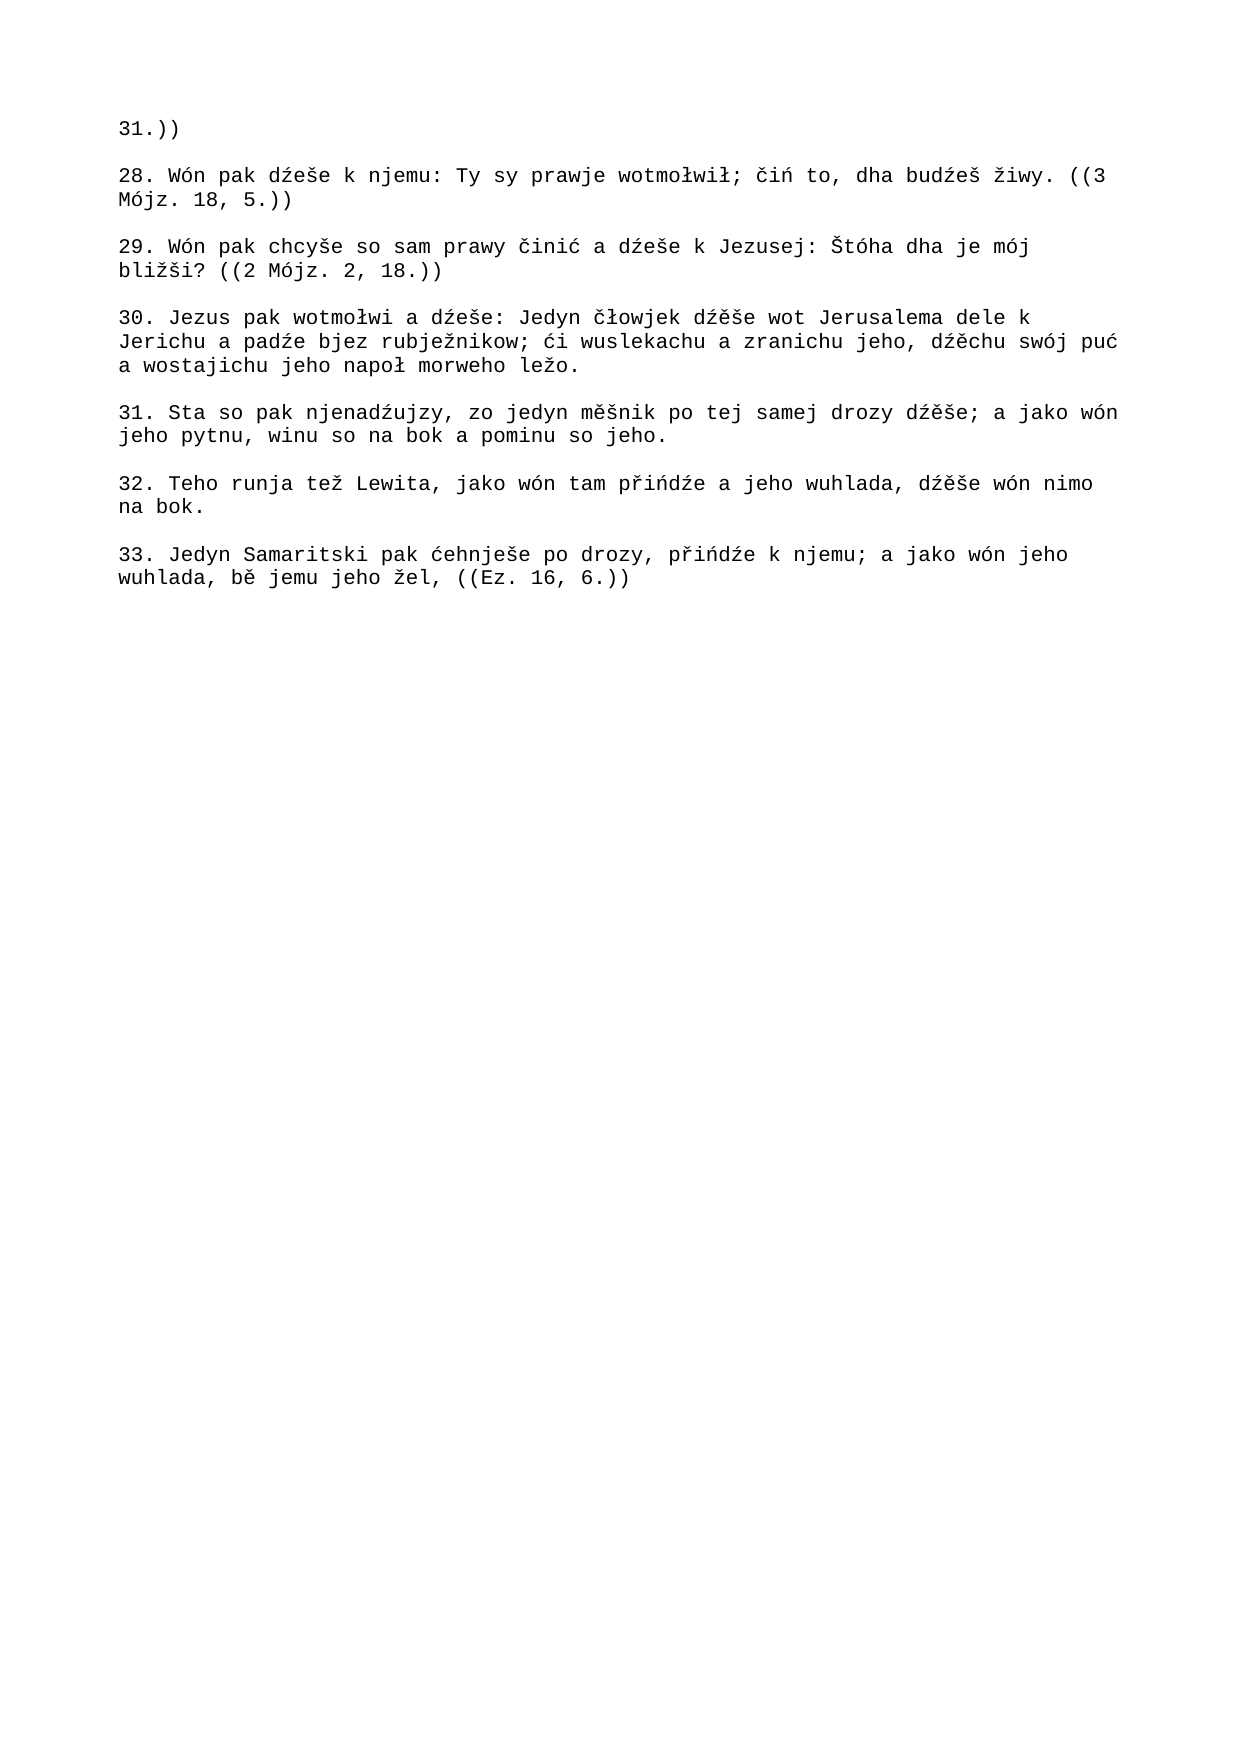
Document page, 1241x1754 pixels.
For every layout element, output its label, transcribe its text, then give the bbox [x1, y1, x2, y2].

text 28. Wón pak dźeše k njemu: Ty sy prawje wotmołwił; čiń to, dha budźeš žiwy. ((3 Mójz. 18, 5.)) [118, 165, 1122, 213]
text 29. Wón pak chcyše so sam prawy činić a dźeše k Jezusej: Štóha dha je mój bližši? ((2 Mójz. 2, 18.)) [118, 236, 1122, 284]
text 31. Sta so pak njenadźujzy, zo jedyn měšnik po tej samej drozy dźěše; a jako wón jeho pytnu, winu so na bok a pominu so jeho. [118, 402, 1122, 449]
text 30. Jezus pak wotmołwi a dźeše: Jedyn čłowjek dźěše wot Jerusalema dele k Jerichu a padźe bjez rubježnikow; ći wuslekachu a zranichu jeho, dźěchu swój puć a wostajichu jeho napoł morweho ležo. [118, 307, 1122, 378]
text 33. Jedyn Samaritski pak ćehnješe po drozy, přińdźe k njemu; a jako wón jeho wuhlada, bě jemu jeho žel, ((Ez. 16, 6.)) [118, 544, 1122, 591]
text 31.)) [118, 118, 1122, 142]
text 32. Teho runja tež Lewita, jako wón tam přińdźe a jeho wuhlada, dźěše wón nimo na bok. [118, 473, 1122, 520]
